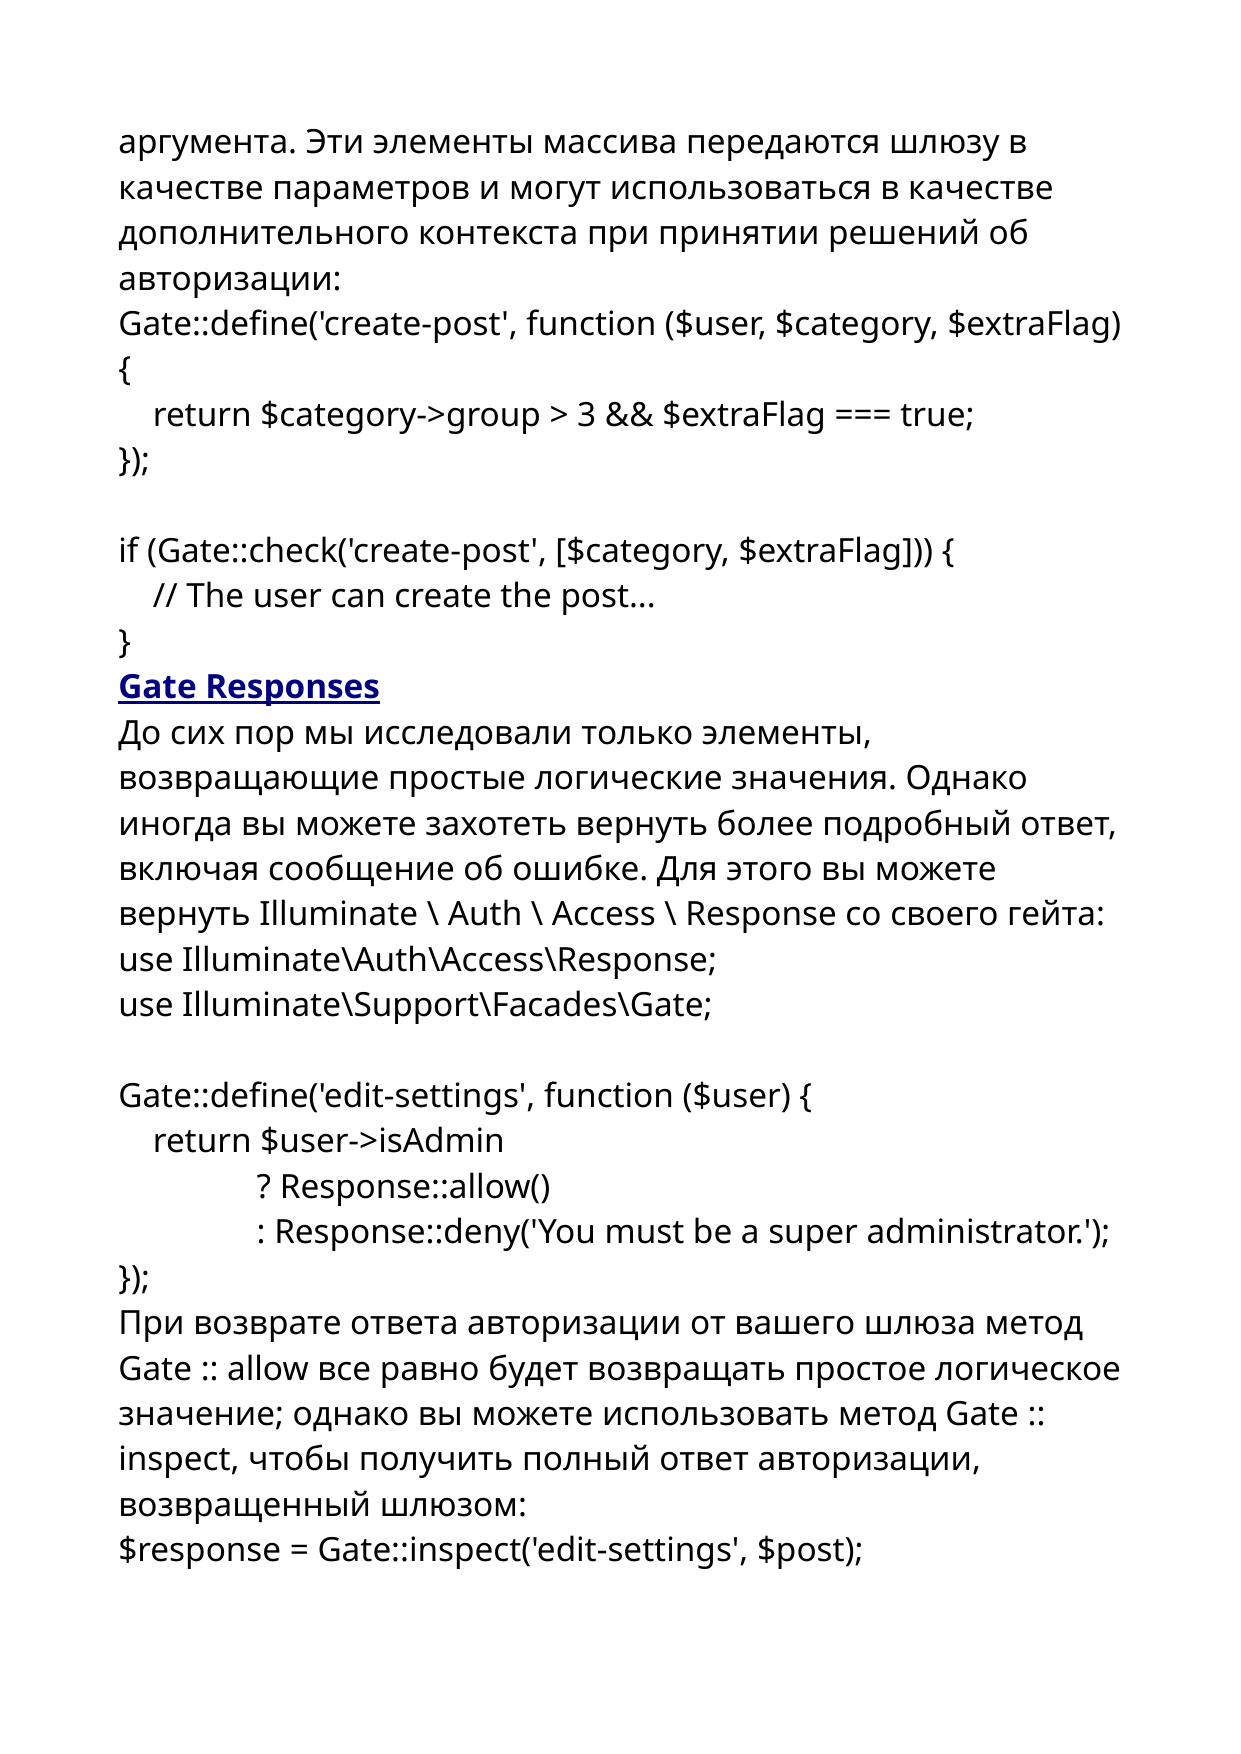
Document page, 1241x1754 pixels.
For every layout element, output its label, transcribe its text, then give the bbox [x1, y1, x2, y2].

text use Illuminate\Support\Facades\Gate; [118, 981, 1122, 1026]
text // The user can create the post... [118, 572, 1122, 618]
text Gate::define('create-post', function ($user, $category, $extraFlag) { [118, 300, 1122, 391]
text : Response::deny('You must be a super administrator.'); [118, 1208, 1122, 1253]
text use Illuminate\Auth\Access\Response; [118, 936, 1122, 981]
text } [118, 618, 1122, 663]
subtitle Gate Responses [118, 663, 1122, 708]
text return $category->group > 3 && $extraFlag === true; [118, 391, 1122, 436]
text ? Response::allow() [118, 1163, 1122, 1208]
text }); [118, 436, 1122, 481]
text $response = Gate::inspect('edit-settings', $post); [118, 1526, 1122, 1571]
text аргумента. Эти элементы массива передаются шлюзу в качестве параметров и могут использоваться в качестве дополнительного контекста при принятии решений об авторизации: [118, 118, 1122, 300]
text До сих пор мы исследовали только элементы, возвращающие простые логические значения. Однако иногда вы можете захотеть вернуть более подробный ответ, включая сообщение об ошибке. Для этого вы можете вернуть Illuminate \ Auth \ Access \ Response со своего гейта: [118, 708, 1122, 936]
text if (Gate::check('create-post', [$category, $extraFlag])) { [118, 527, 1122, 572]
text При возврате ответа авторизации от вашего шлюза метод Gate :: allow все равно будет возвращать простое логическое значение; однако вы можете использовать метод Gate :: inspect, чтобы получить полный ответ авторизации, возвращенный шлюзом: [118, 1299, 1122, 1526]
text Gate::define('edit-settings', function ($user) { [118, 1072, 1122, 1117]
text }); [118, 1253, 1122, 1299]
text return $user->isAdmin [118, 1117, 1122, 1163]
